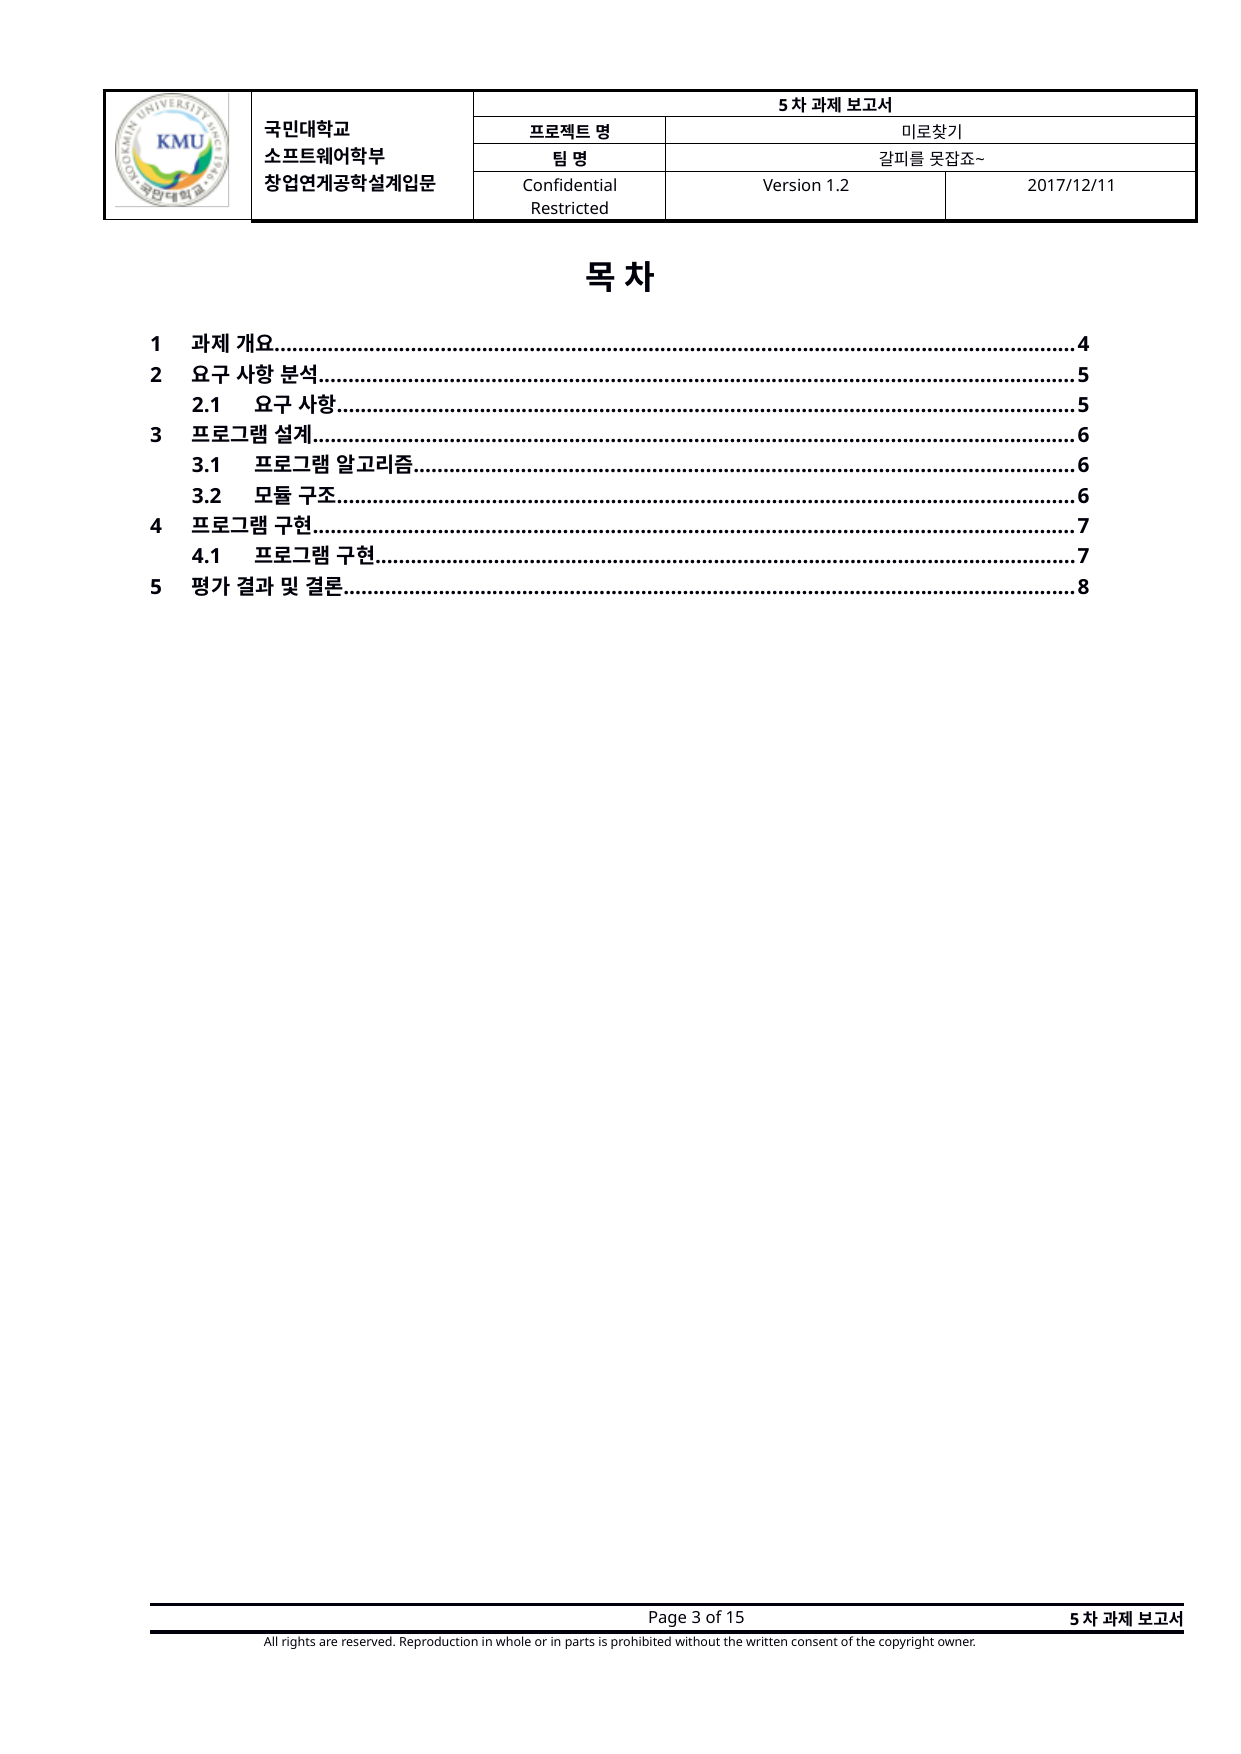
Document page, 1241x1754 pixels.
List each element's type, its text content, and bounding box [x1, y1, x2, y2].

text 4 프로그램 구현 7 [150, 509, 1090, 540]
text 5 평가 결과 및 결론 8 [150, 570, 1090, 600]
text 3.1 프로그램 알고리즘 6 [192, 449, 1090, 479]
text 3.2 모듈 구조 6 [192, 479, 1090, 509]
text 목 차 [150, 251, 1090, 299]
text 2 요구 사항 분석 5 [150, 358, 1090, 388]
text 1 과제 개요 4 [150, 327, 1090, 358]
text 2.1 요구 사항 5 [192, 388, 1090, 418]
text 4.1 프로그램 구현 7 [192, 540, 1090, 570]
text 3 프로그램 설계 6 [150, 418, 1090, 449]
